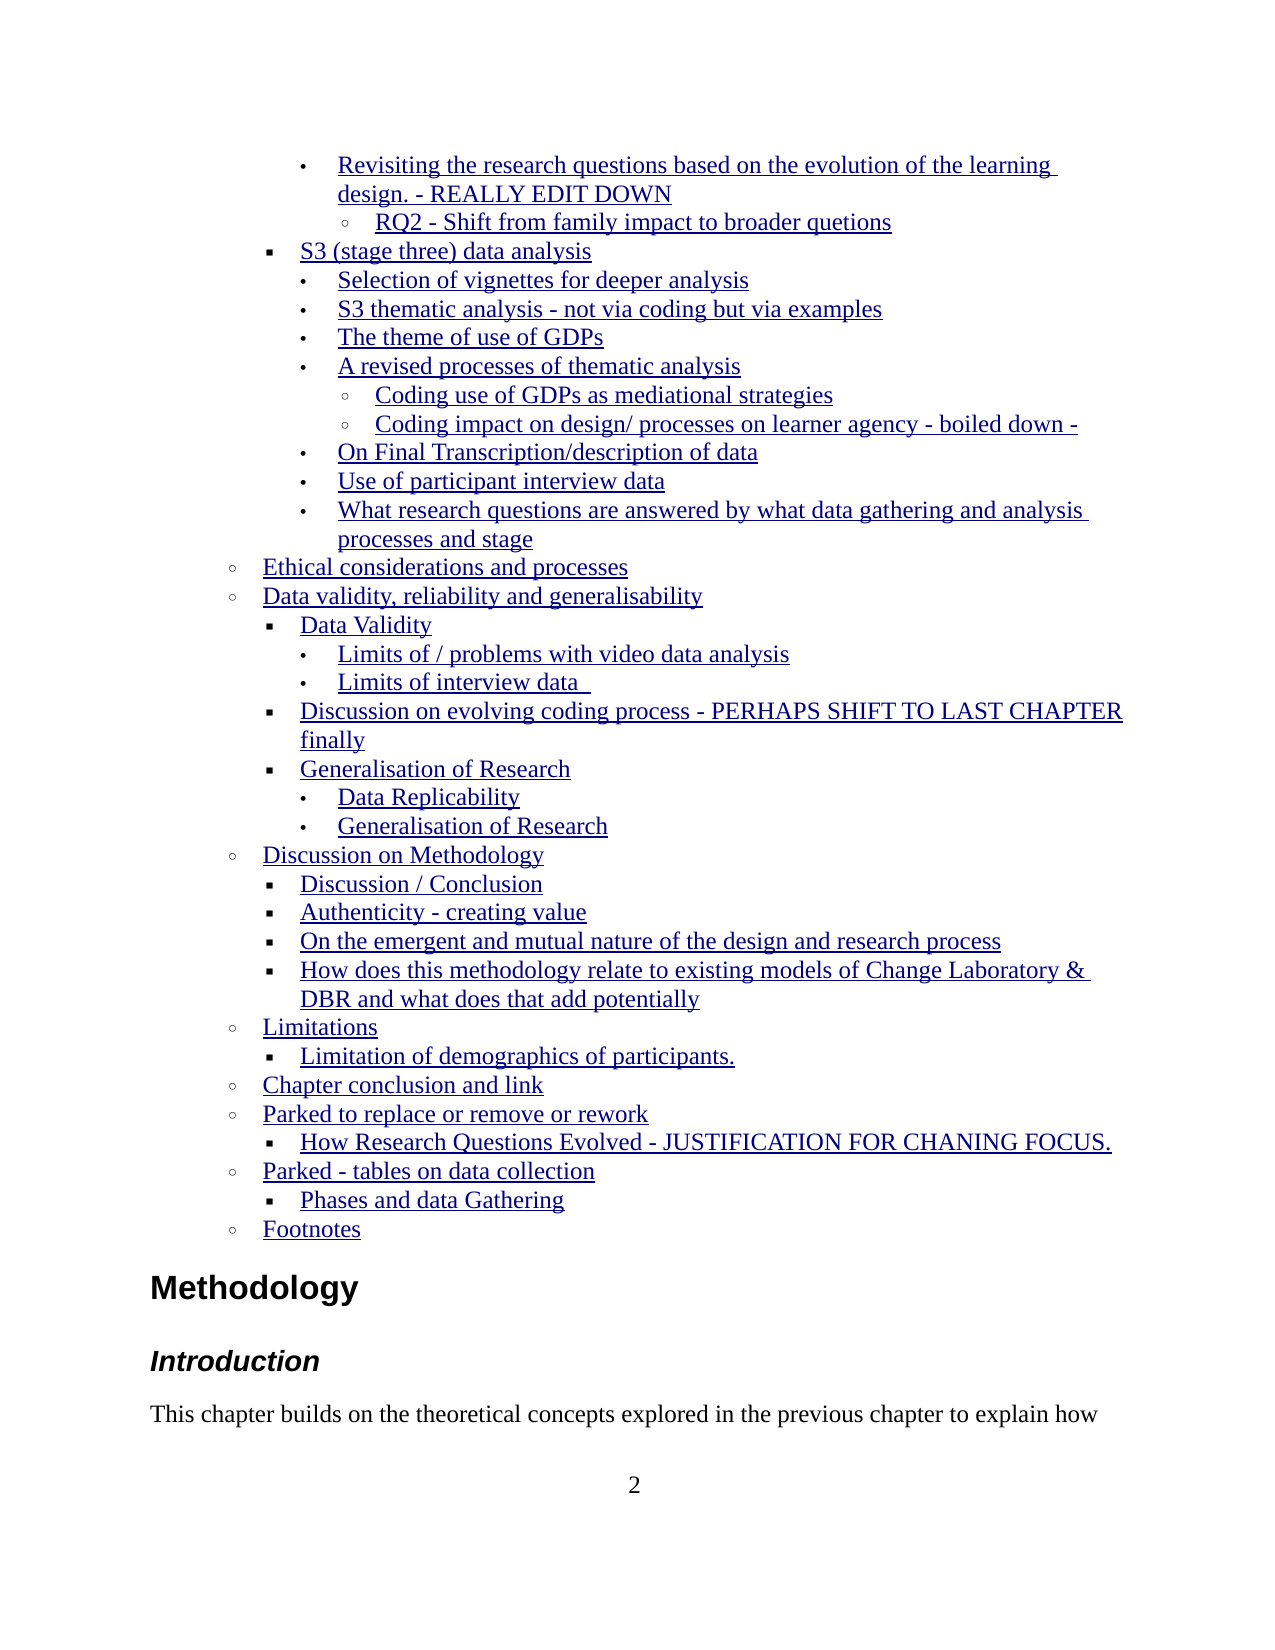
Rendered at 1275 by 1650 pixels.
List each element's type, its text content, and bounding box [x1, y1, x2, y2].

list Selection of vignettes for deeper analysis [300, 265, 1125, 294]
list The theme of use of GDPs [300, 322, 1125, 351]
list Coding impact on design/ processes on learner agency - boiled down - [337, 409, 1125, 437]
list Chapter conclusion and link [225, 1070, 1125, 1099]
list Limits of interview data_ [300, 667, 1125, 696]
list RQ2 - Shift from family impact to broader quetions [337, 207, 1125, 236]
list Footnotes [225, 1214, 1125, 1242]
subtitle Introduction [150, 1344, 1125, 1377]
list Discussion / Conclusion [262, 869, 1125, 897]
list Discussion on evolving coding process - PERHAPS SHIFT TO LAST CHAPTER finally [262, 696, 1125, 754]
list Generalisation of Research [262, 754, 1125, 782]
list On Final Transcription/description of data [300, 437, 1125, 466]
list Data Replicability [300, 782, 1125, 811]
list Limits of / problems with video data analysis [300, 639, 1125, 667]
list On the emergent and mutual nature of the design and research process [262, 926, 1125, 955]
subtitle Methodology [150, 1267, 1125, 1306]
text This chapter builds on the theoretical concepts explored in the previous chapter to explain how [150, 1399, 1125, 1427]
list Data Validity [262, 610, 1125, 639]
list Authenticity - creating value [262, 897, 1125, 926]
list S3 (stage three) data analysis [262, 236, 1125, 265]
list Data validity, reliability and generalisability [225, 581, 1125, 610]
list Limitation of demographics of participants. [262, 1041, 1125, 1070]
list How does this methodology relate to existing models of Change Laboratory & DBR and what does that add potentially [262, 955, 1125, 1012]
list Discussion on Methodology [225, 840, 1125, 869]
list S3 thematic analysis - not via coding but via examples [300, 294, 1125, 322]
list How Research Questions Evolved - JUSTIFICATION FOR CHANING FOCUS. [262, 1127, 1125, 1156]
list Parked - tables on data collection [225, 1156, 1125, 1185]
list Generalisation of Research [300, 811, 1125, 840]
list Phases and data Gathering [262, 1185, 1125, 1214]
list A revised processes of thematic analysis [300, 351, 1125, 380]
list Parked to replace or remove or rework [225, 1099, 1125, 1127]
list Coding use of GDPs as mediational strategies [337, 380, 1125, 409]
list Ethical considerations and processes [225, 552, 1125, 581]
list What research questions are answered by what data gathering and analysis processes and stage [300, 495, 1125, 552]
list Revisiting the research questions based on the evolution of the learning design. - REALLY EDIT DOWN [300, 150, 1125, 207]
list Use of participant interview data [300, 466, 1125, 495]
list Limitations [225, 1012, 1125, 1041]
